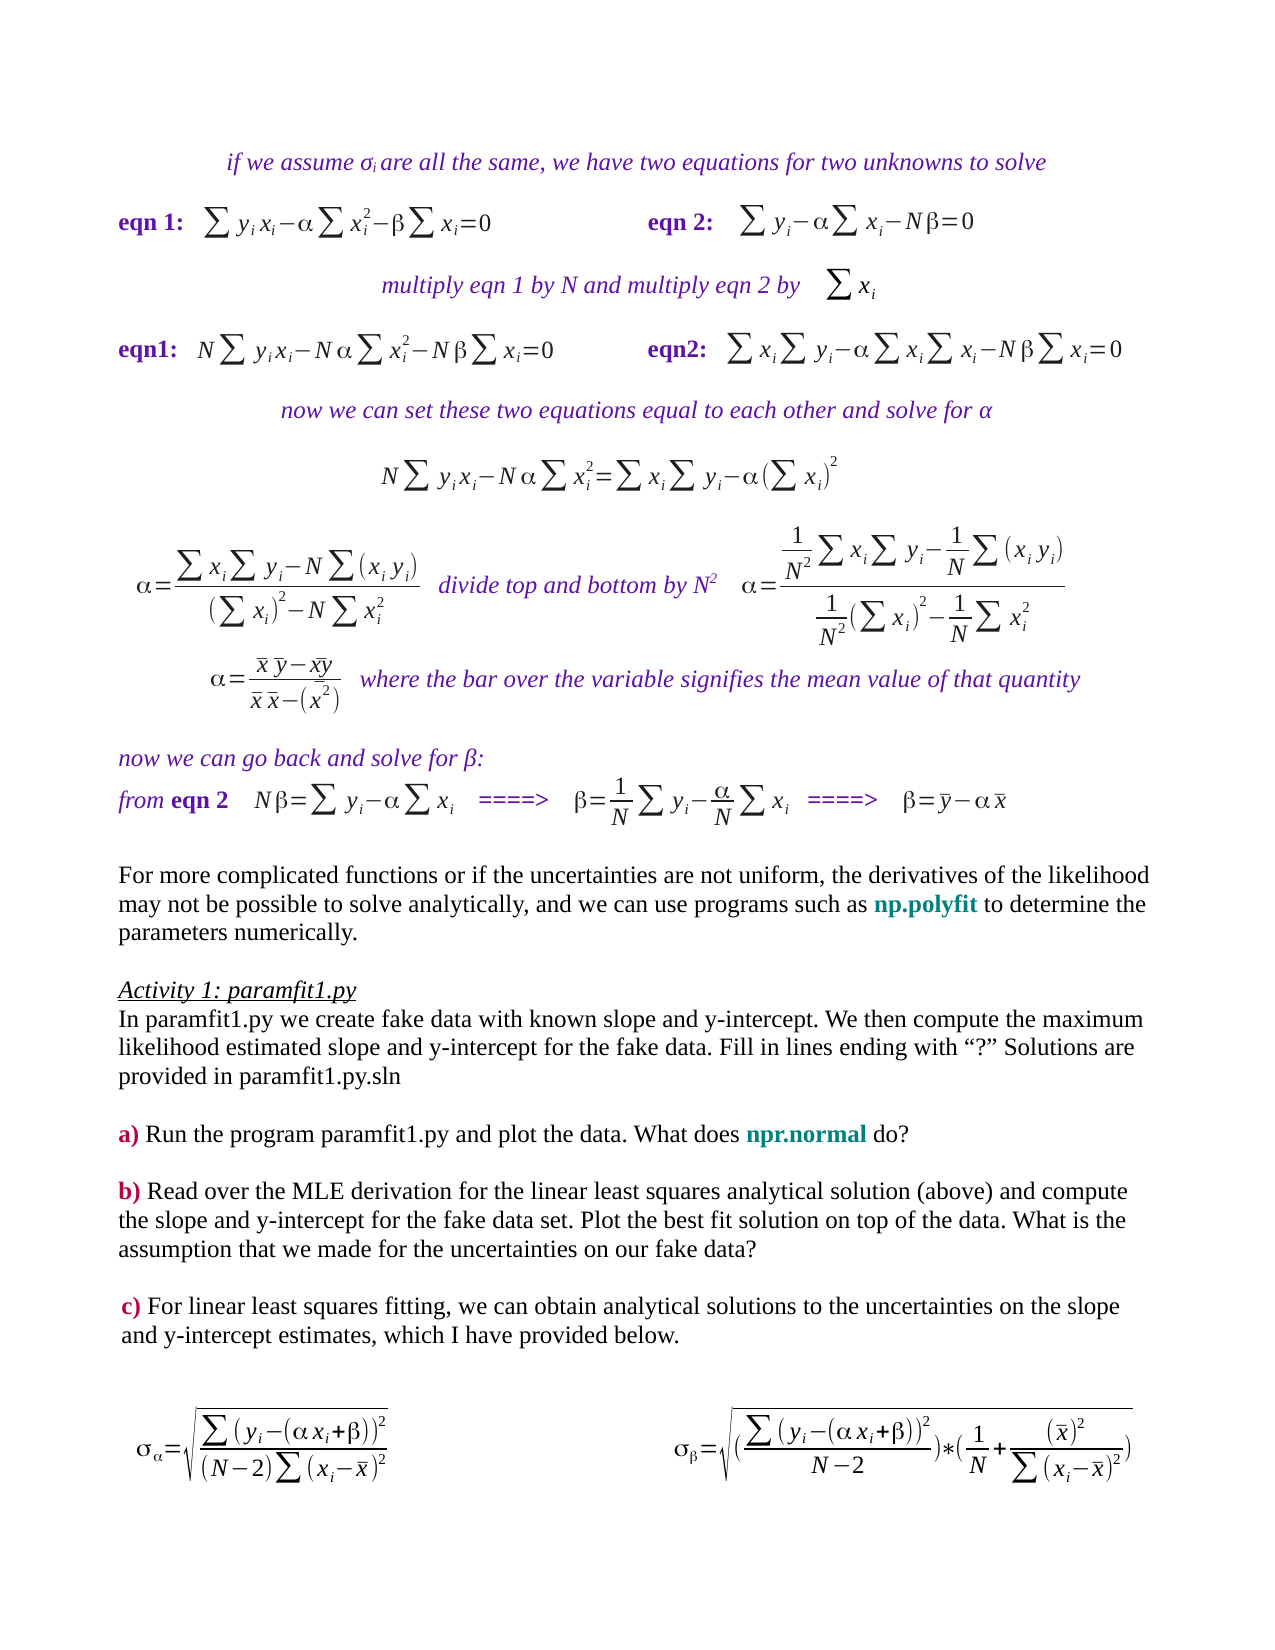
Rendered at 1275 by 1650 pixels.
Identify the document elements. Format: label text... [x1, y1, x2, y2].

text Activity 1: paramfit1.py [118, 975, 1157, 1004]
text eqn 1: eqn 2: [118, 204, 1157, 239]
text from eqn 2 ====> ====> [118, 772, 1157, 831]
text divide top and bottom by N2 where the bar over the variable signifies the mean value of that quantity [118, 522, 1157, 715]
text now we can set these two equations equal to each other and solve for α [118, 395, 1157, 424]
text For more complicated functions or if the uncertainties are not uniform, the derivatives of the likelihood may not be possible to solve analytically, and we can use programs such as np.polyfit to determine the parameters numerically. [118, 860, 1157, 946]
text multiply eqn 1 by N and multiply eqn 2 by [118, 268, 1157, 303]
text if we assume σi are all the same, we have two equations for two unknowns to solve [118, 147, 1157, 176]
text now we can go back and solve for β: [118, 743, 1157, 772]
text a) Run the program paramfit1.py and plot the data. What does npr.normal do? [118, 1119, 1157, 1147]
list c) For linear least squares fitting, we can obtain analytical solutions to the uncertainties on the slope and y-intercept estimates, which I have provided below. [121, 1291, 1157, 1349]
text b) Read over the MLE derivation for the linear least squares analytical solution (above) and compute the slope and y-intercept for the fake data set. Plot the best fit solution on top of the data. What is the assumption that we made for the uncertainties on our fake data? [118, 1176, 1157, 1262]
text In paramfit1.py we create fake data with known slope and y-intercept. We then compute the maximum likelihood estimated slope and y-intercept for the fake data. Fill in lines ending with “?” Solutions are provided in paramfit1.py.sln [118, 1004, 1157, 1090]
text eqn1: eqn2: [118, 332, 1157, 367]
